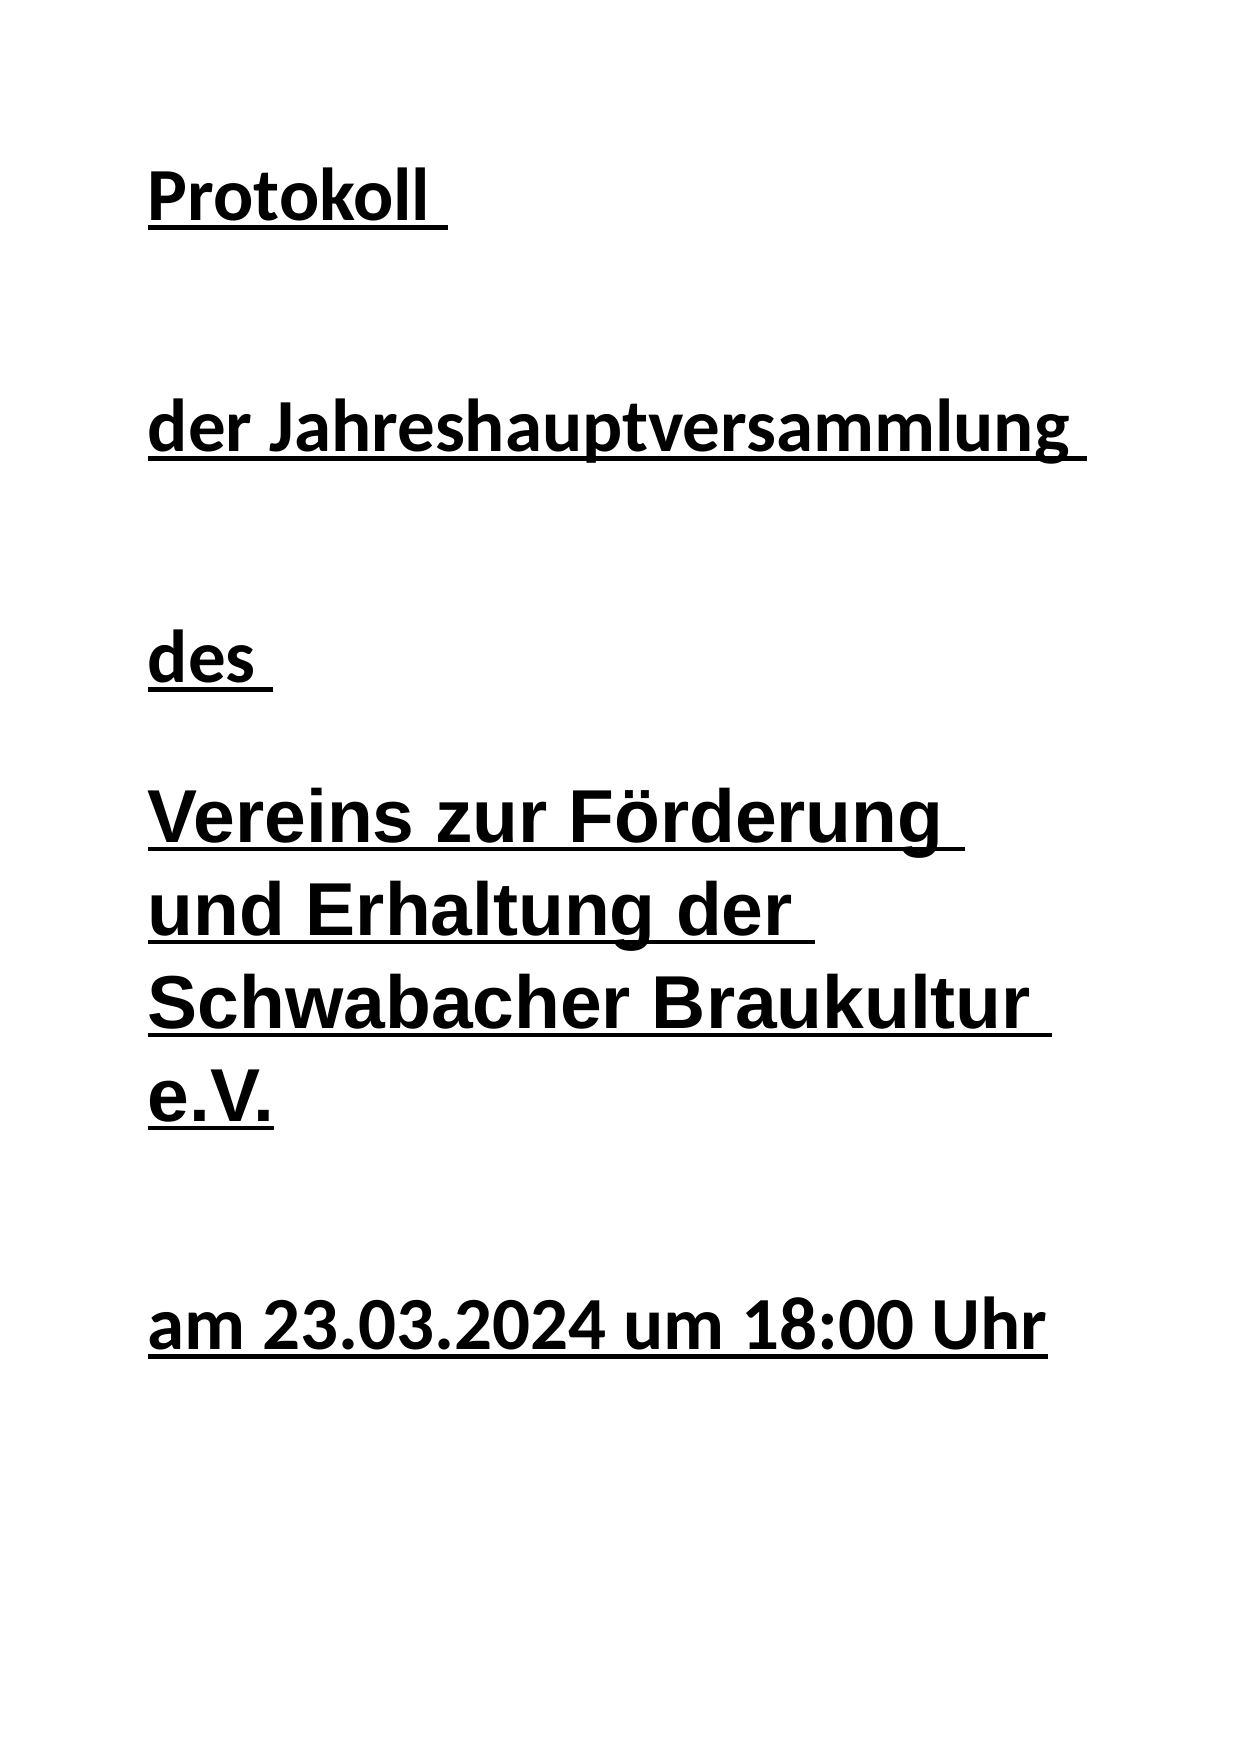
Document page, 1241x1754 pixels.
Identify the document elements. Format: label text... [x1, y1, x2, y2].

text Vereins zur Förderung und Erhaltung der Schwabacher Braukultur e.V. [148, 772, 1093, 1138]
text der Jahreshauptversammlung [148, 379, 1093, 470]
text am 23.03.2024 um 18:00 Uhr [148, 1277, 1093, 1368]
text des [148, 610, 1093, 701]
text Protokoll [148, 148, 1093, 239]
